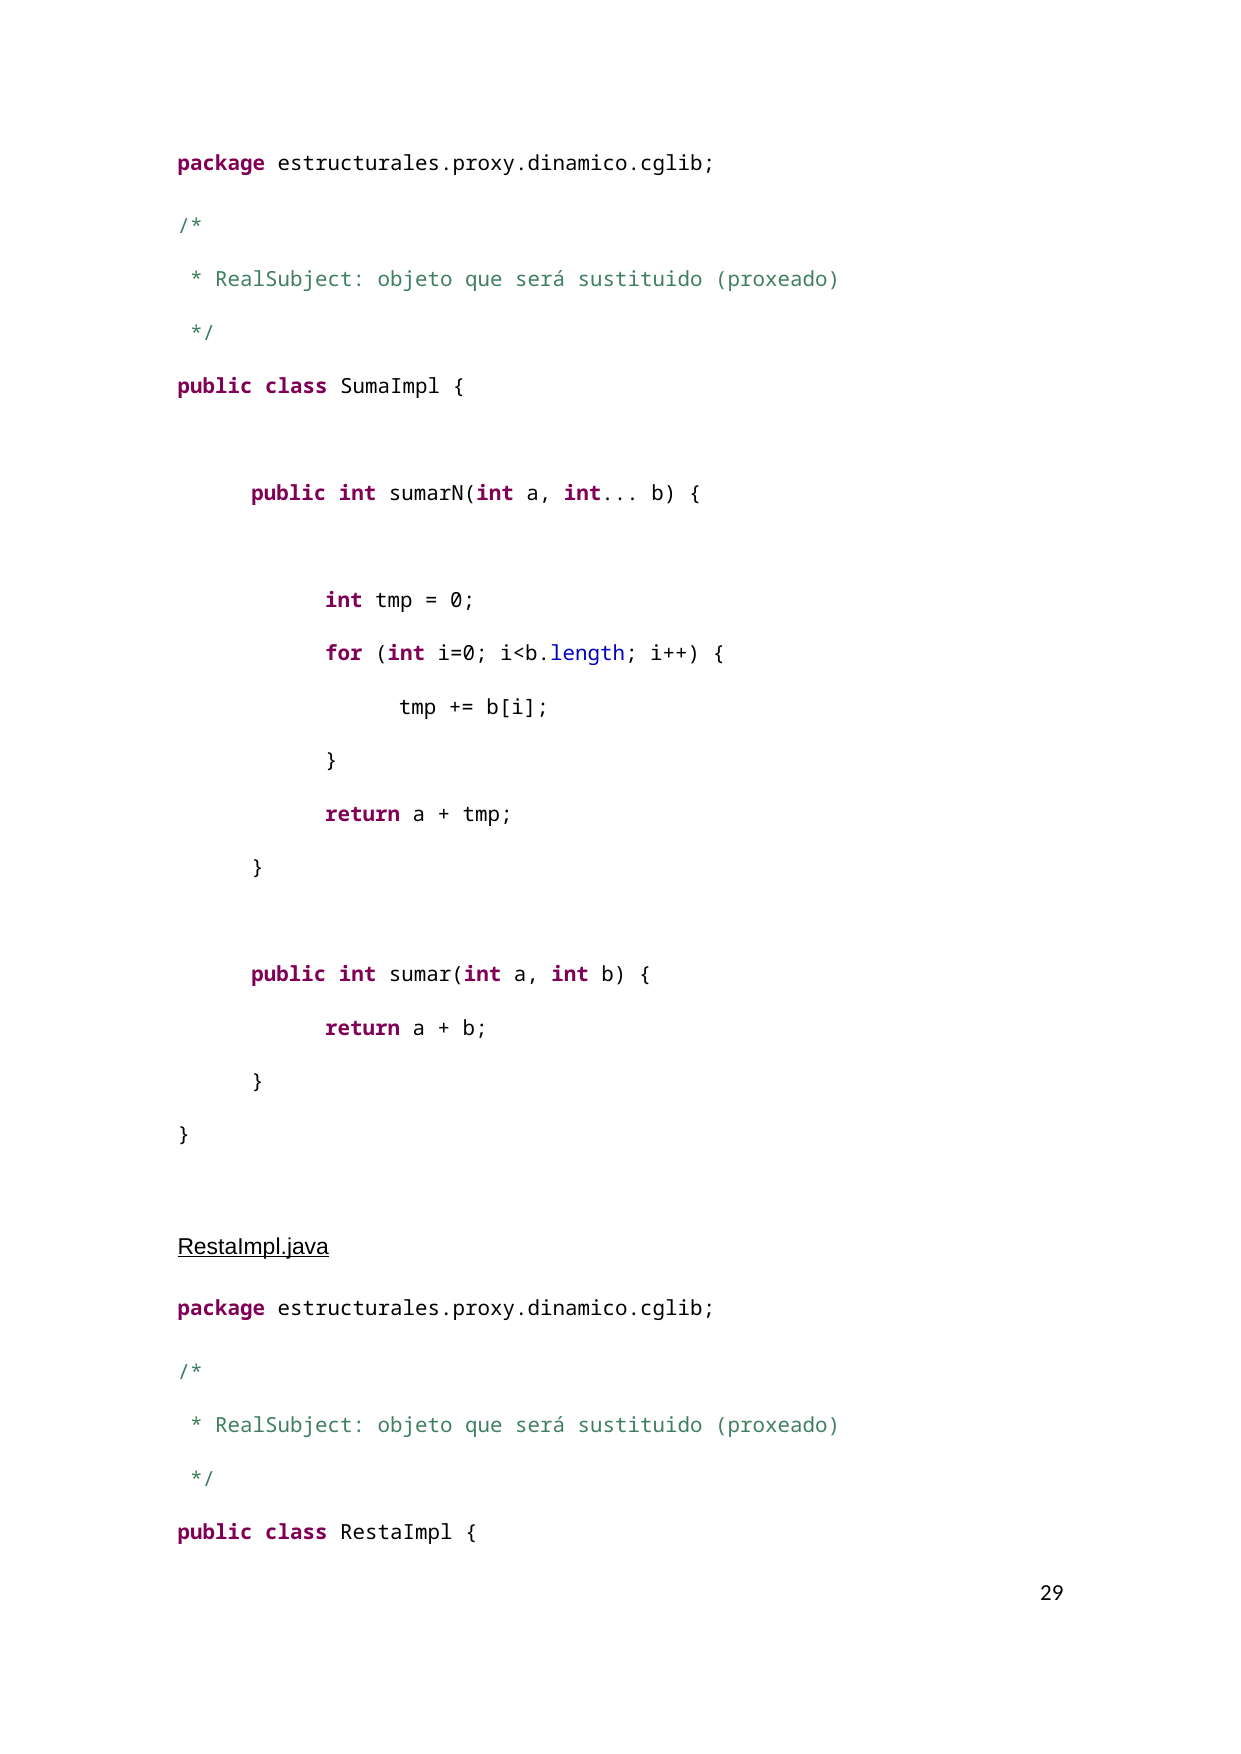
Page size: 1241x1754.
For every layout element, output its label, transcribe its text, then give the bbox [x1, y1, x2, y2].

text package estructurales.proxy.dinamico.cglib; [177, 1293, 1063, 1322]
text } [177, 852, 1063, 881]
text } [177, 1066, 1063, 1094]
text RestaImpl.java [177, 1233, 1063, 1259]
text return a + b; [177, 1013, 1063, 1041]
text public int sumarN(int a, int... b) { [177, 478, 1063, 507]
text */ [177, 318, 1063, 346]
text public int sumar(int a, int b) { [177, 959, 1063, 988]
text /* [177, 211, 1063, 239]
text return a + tmp; [177, 799, 1063, 827]
text /* [177, 1357, 1063, 1385]
text public class SumaImpl { [177, 371, 1063, 400]
text int tmp = 0; [177, 585, 1063, 613]
text * RealSubject: objeto que será sustituido (proxeado) [177, 264, 1063, 293]
text */ [177, 1464, 1063, 1492]
text } [177, 745, 1063, 774]
text } [177, 1119, 1063, 1148]
text for (int i=0; i<b.length; i++) { [177, 638, 1063, 667]
text tmp += b[i]; [177, 692, 1063, 720]
text package estructurales.proxy.dinamico.cglib; [177, 148, 1063, 176]
text public class RestaImpl { [177, 1517, 1063, 1546]
text * RealSubject: objeto que será sustituido (proxeado) [177, 1410, 1063, 1439]
